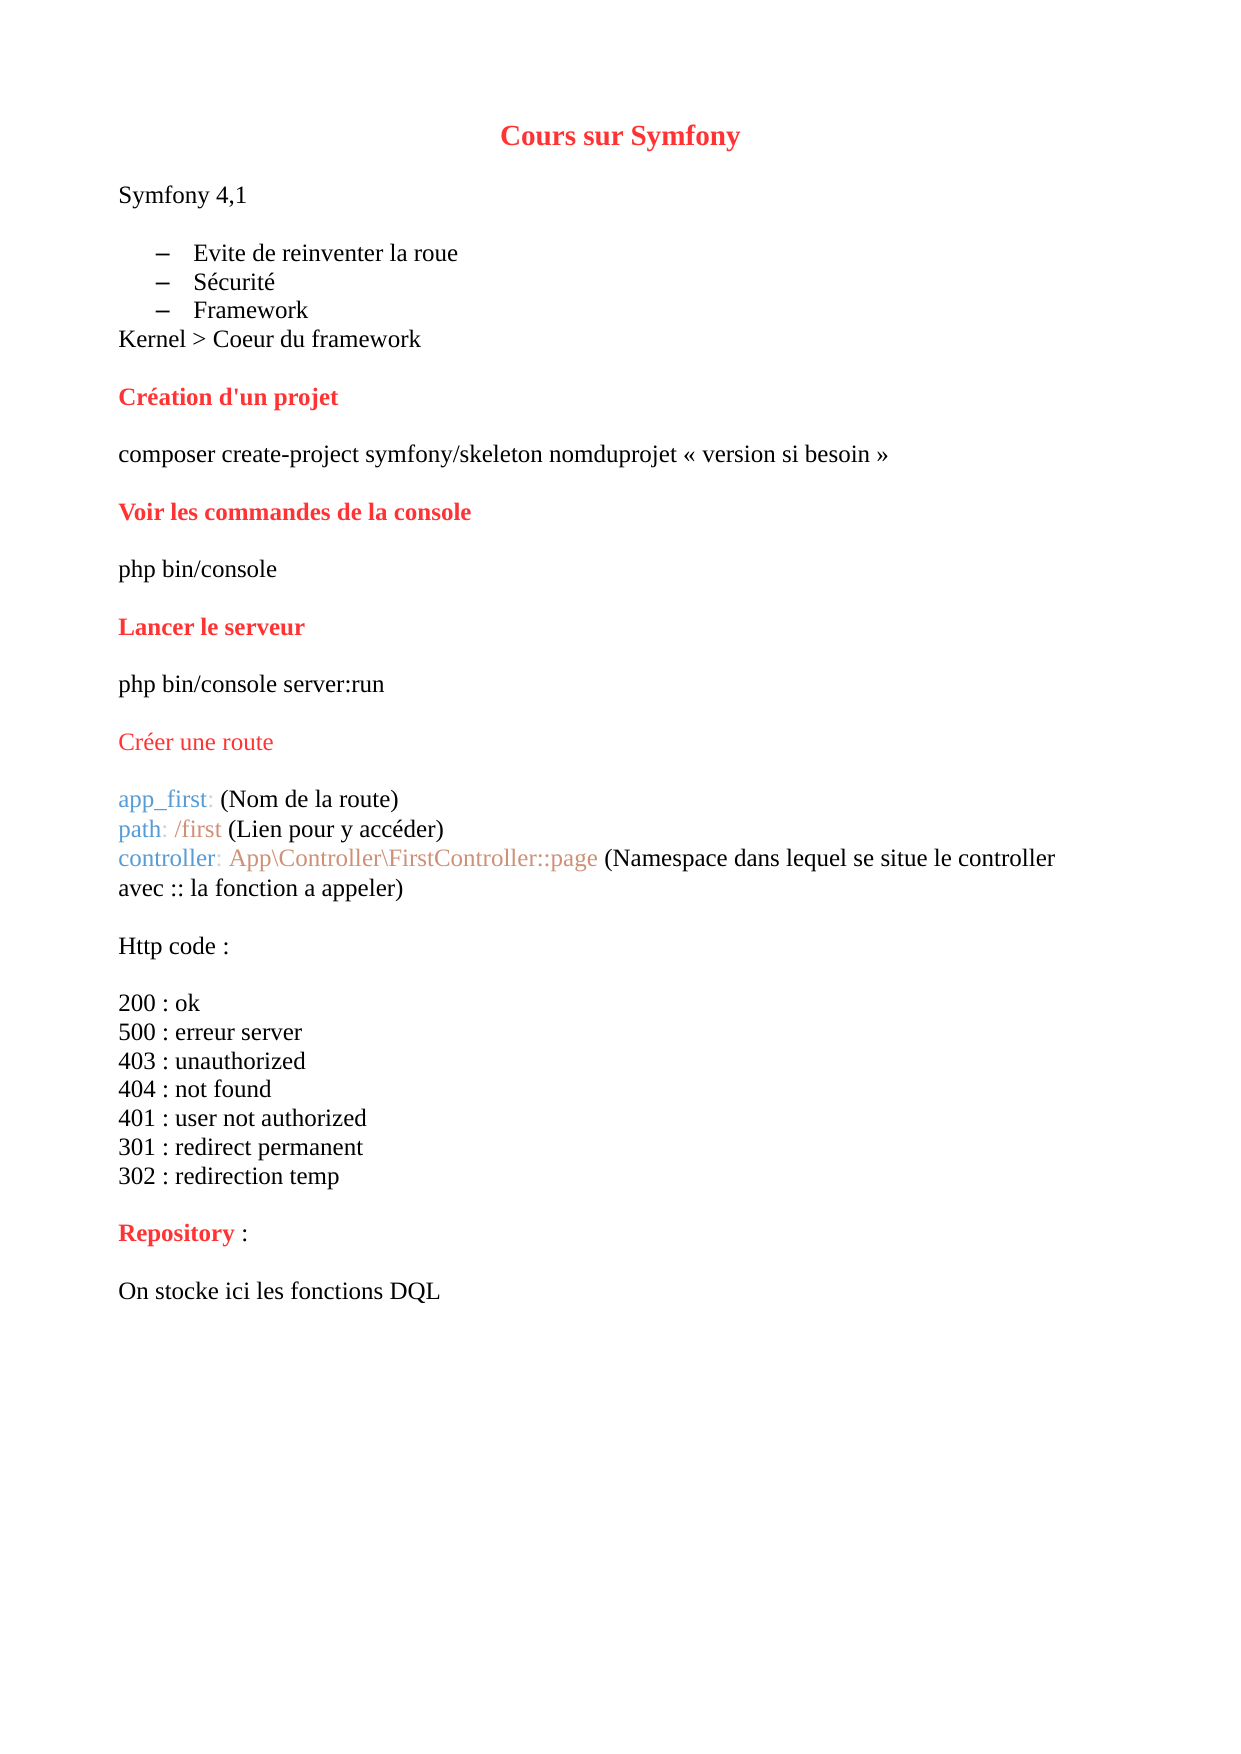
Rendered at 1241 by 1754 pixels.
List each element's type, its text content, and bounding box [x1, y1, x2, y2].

text 403 : unauthorized [118, 1046, 1122, 1074]
text Lancer le serveur [118, 612, 1122, 640]
text 200 : ok [118, 988, 1122, 1017]
text Voir les commandes de la console [118, 497, 1122, 525]
text composer create-project symfony/skeleton nomduprojet « version si besoin » [118, 439, 1122, 468]
text Kernel > Coeur du framework [118, 324, 1122, 353]
text php bin/console server:run [118, 669, 1122, 698]
text php bin/console [118, 554, 1122, 583]
text Http code : [118, 931, 1122, 959]
text 302 : redirection temp [118, 1161, 1122, 1189]
text On stocke ici les fonctions DQL [118, 1276, 1122, 1304]
text Cours sur Symfony [118, 118, 1122, 152]
text Créer une route [118, 727, 1122, 755]
text Création d'un projet [118, 382, 1122, 410]
text Symfony 4,1 [118, 180, 1122, 209]
text app_first: (Nom de la route) [118, 784, 1122, 813]
text 401 : user not authorized [118, 1103, 1122, 1132]
text controller: App\Controller\FirstController::page (Namespace dans lequel se situe le controller avec :: la fonction a appeler) [118, 843, 1122, 902]
text 404 : not found [118, 1074, 1122, 1103]
text 301 : redirect permanent [118, 1132, 1122, 1161]
text 500 : erreur server [118, 1017, 1122, 1046]
text Repository : [118, 1218, 1122, 1247]
text path: /first (Lien pour y accéder) [118, 813, 1122, 843]
list Sécurité [156, 267, 1122, 295]
list Framework [156, 295, 1122, 324]
list Evite de reinventer la roue [156, 238, 1122, 267]
